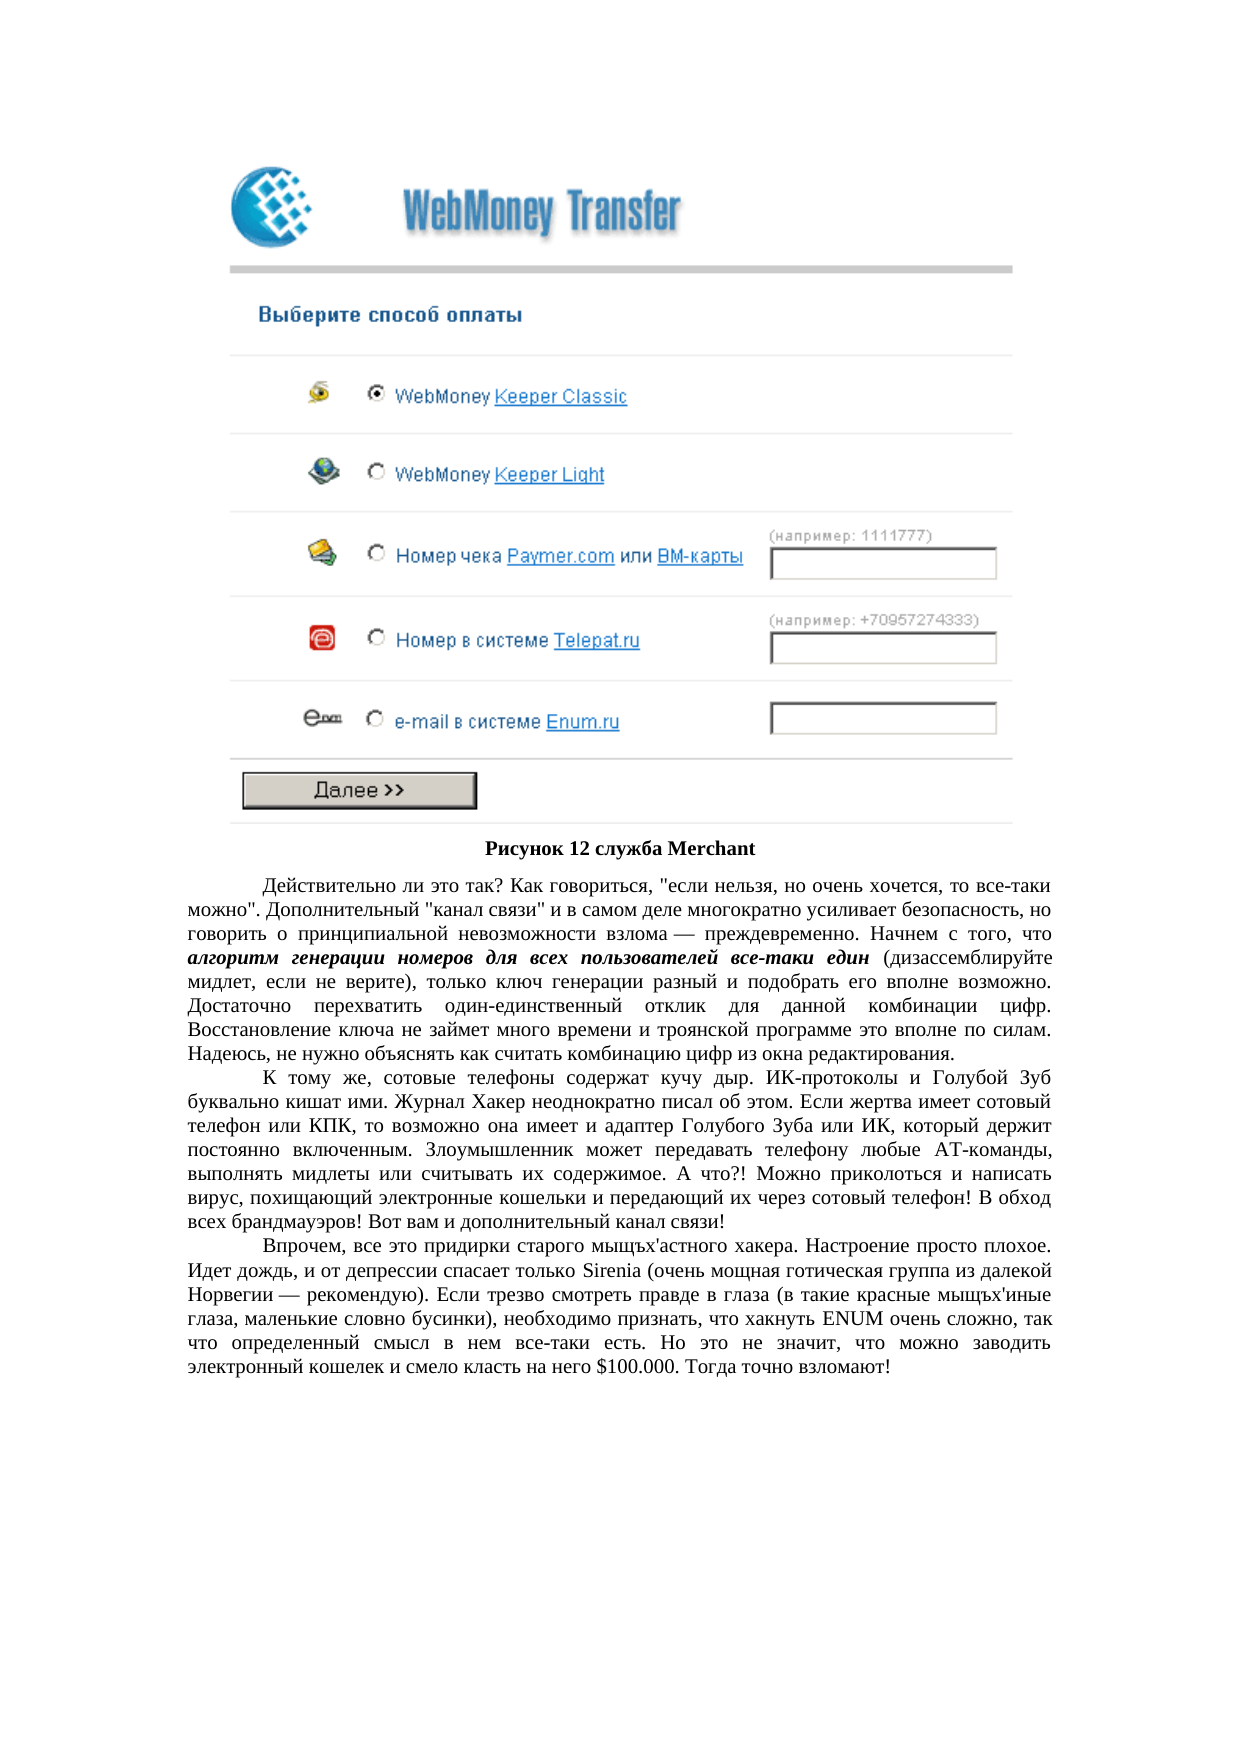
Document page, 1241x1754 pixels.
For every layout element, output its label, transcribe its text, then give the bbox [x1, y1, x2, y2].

text Рисунок 12 служба Merchant [187, 836, 1053, 860]
text Действительно ли это так? Как говориться, "если нельзя, но очень хочется, то все-таки можно". Дополнительный "канал связи" и в самом деле многократно усиливает безопасность, но говорить о принципиальной невозможности взлома — преждевременно. Начнем с того, что алгоритм генерации номеров для всех пользователей все-таки един (дизассемблируйте мидлет, если не верите), только ключ генерации разный и подобрать его вполне возможно. Достаточно перехватить один-единственный отклик для данной комбинации цифр. Восстановление ключа не займет много времени и троянской программе это вполне по силам. Надеюсь, не нужно объяснять как считать комбинацию цифр из окна редактирования. [187, 872, 1053, 1065]
text К тому же, сотовые телефоны содержат кучу дыр. ИК-протоколы и Голубой Зуб буквально кишат ими. Журнал Хакер неоднократно писал об этом. Если жертва имеет сотовый телефон или КПК, то возможно она имеет и адаптер Голубого Зуба или ИК, который держит постоянно включенным. Злоумышленник может передавать телефону любые AT-команды, выполнять мидлеты или считывать их содержимое. А что?! Можно приколоться и написать вирус, похищающий электронные кошельки и передающий их через сотовый телефон! В обход всех брандмауэров! Вот вам и дополнительный канал связи! [187, 1065, 1053, 1233]
text Впрочем, все это придирки старого мыщъх'астного хакера. Настроение просто плохое. Идет дождь, и от депрессии спасает только Sirenia (очень мощная готическая группа из далекой Норвегии — рекомендую). Если трезво смотреть правде в глаза (в такие красные мыщъх'иные глаза, маленькие словно бусинки), необходимо признать, что хакнуть ENUM очень сложно, так что определенный смысл в нем все-таки есть. Но это не значит, что можно заводить электронный кошелек и смело класть на него $100.000. Тогда точно взломают! [187, 1233, 1053, 1378]
picture [213, 150, 1027, 824]
